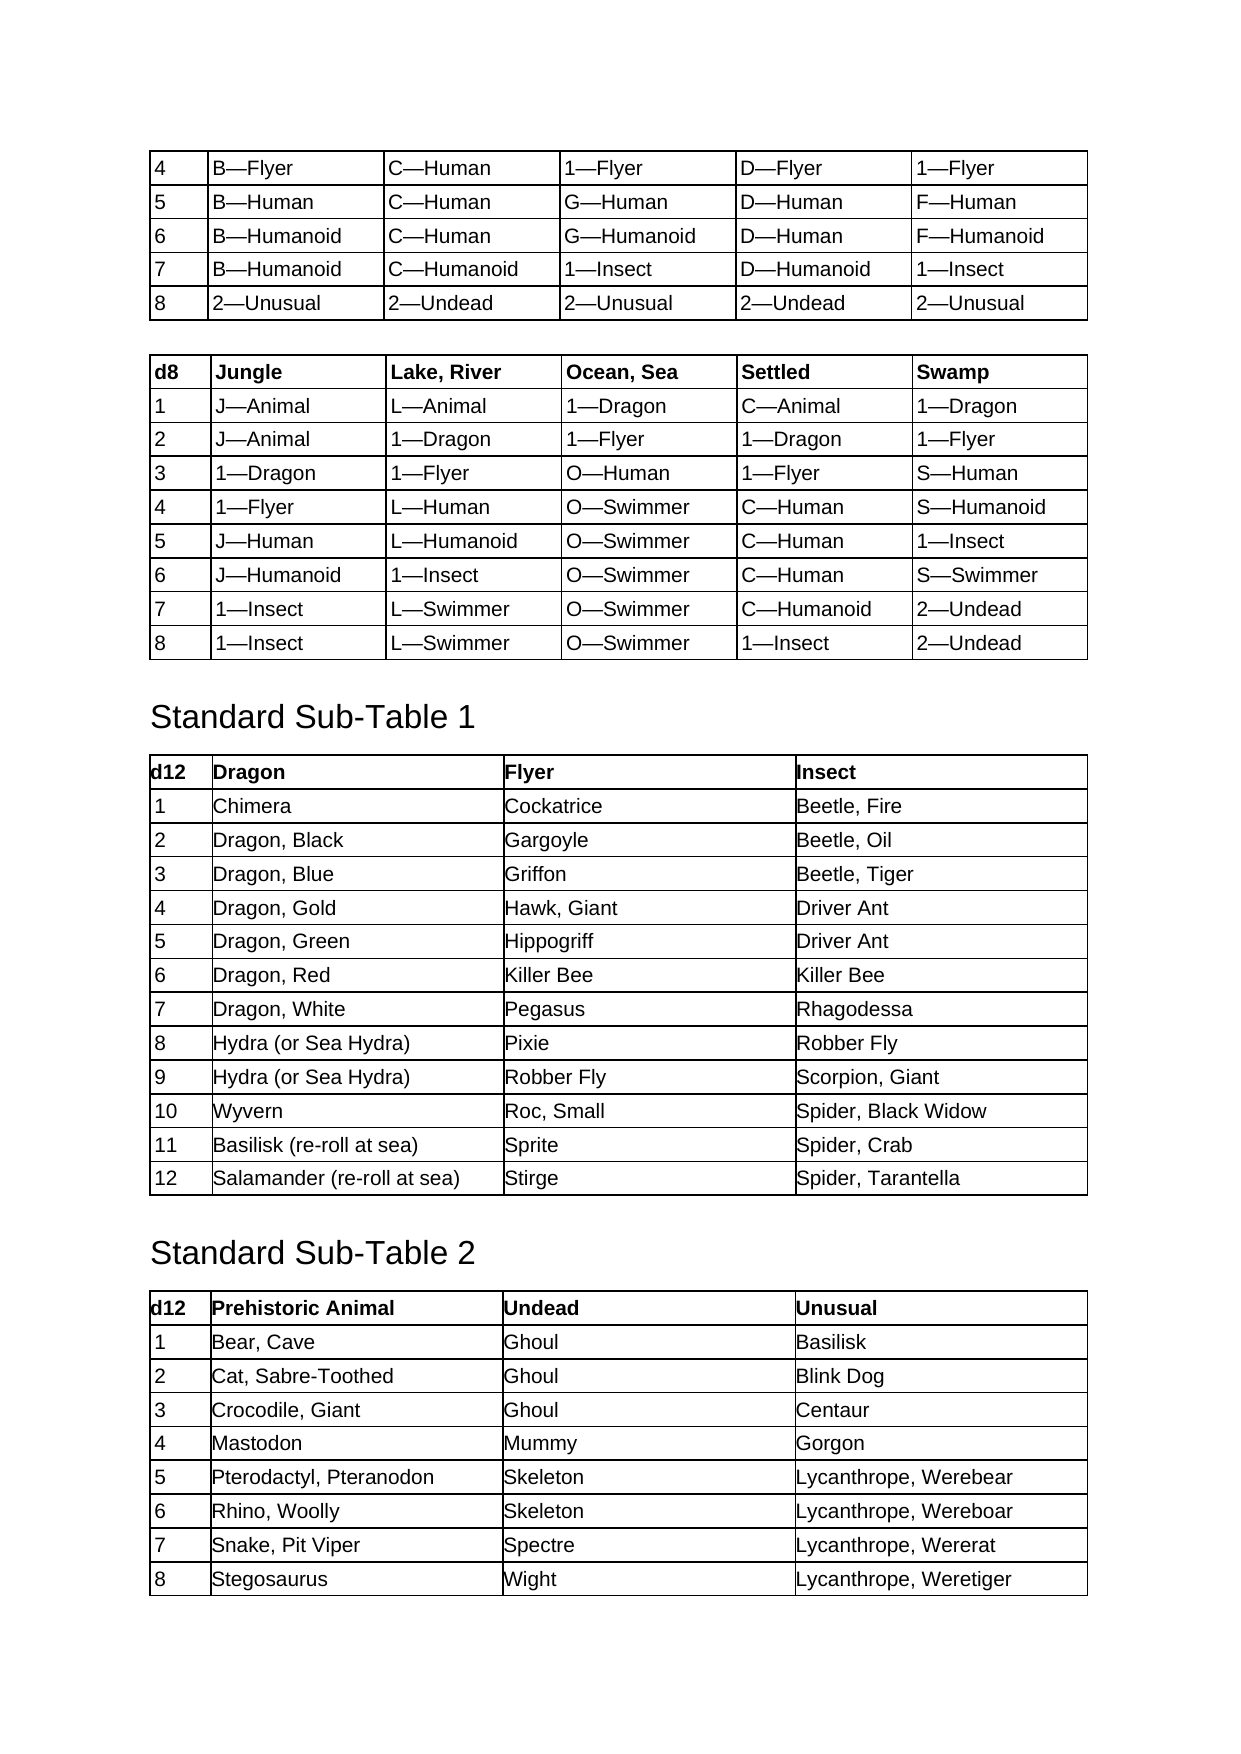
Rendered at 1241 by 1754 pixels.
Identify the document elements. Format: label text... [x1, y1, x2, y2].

table_cell Griffon [505, 857, 795, 890]
table_cell Killer Bee [797, 959, 1087, 991]
table_cell 4 [151, 491, 210, 523]
table_cell Beetle, Tiger [797, 857, 1087, 890]
table_cell Pegasus [505, 993, 795, 1025]
table_cell Gorgon [796, 1427, 1087, 1459]
table_header Lake, River [387, 356, 561, 388]
table_cell 1—Insect [212, 626, 385, 658]
table_cell 2—Undead [385, 287, 559, 319]
table_cell 1—Dragon [387, 423, 561, 455]
table_cell 1—Dragon [212, 457, 385, 489]
table_cell 2—Unusual [209, 287, 383, 319]
table_cell 5 [151, 925, 212, 957]
table_cell D—Flyer [737, 152, 911, 184]
table_cell C—Human [738, 525, 912, 557]
table_cell O—Swimmer [562, 626, 736, 658]
table_cell Wight [504, 1563, 795, 1595]
table_cell J—Animal [212, 389, 385, 422]
table_cell B—Humanoid [209, 253, 383, 285]
table_cell B—Human [209, 186, 383, 218]
table_cell 5 [151, 525, 210, 557]
subtitle Standard Sub-Table 1 [150, 698, 1090, 736]
table_cell G—Humanoid [561, 219, 735, 252]
table_cell 4 [151, 152, 207, 184]
table_cell 6 [151, 1495, 210, 1527]
table_cell 1 [151, 1326, 210, 1358]
table_cell 10 [151, 1095, 212, 1127]
table_cell Dragon, White [213, 993, 503, 1025]
table_cell 1—Insect [212, 592, 385, 625]
table_header d12 [151, 756, 212, 788]
table_cell 6 [151, 559, 210, 591]
table_cell Chimera [213, 790, 503, 822]
table_header Prehistoric Animal [212, 1292, 502, 1324]
table_cell 1—Dragon [913, 389, 1087, 422]
table_cell Ghoul [504, 1326, 795, 1358]
table_cell B—Flyer [209, 152, 383, 184]
table_cell F—Human [912, 186, 1087, 218]
table_cell S—Swimmer [913, 559, 1087, 591]
table_cell Gargoyle [505, 824, 795, 856]
table_cell 1 [151, 389, 210, 422]
table_header Jungle [212, 356, 385, 388]
table_cell G—Human [561, 186, 735, 218]
table_cell L—Swimmer [387, 592, 561, 625]
table_cell Mummy [504, 1427, 795, 1459]
table_cell Snake, Pit Viper [212, 1529, 502, 1561]
table_cell Blink Dog [796, 1360, 1087, 1392]
table_cell 9 [151, 1061, 212, 1093]
table_cell 6 [151, 959, 212, 991]
table_cell L—Animal [387, 389, 561, 422]
table_cell Lycanthrope, Wererat [796, 1529, 1087, 1561]
table_cell 2 [151, 423, 210, 455]
table_cell Stirge [505, 1162, 795, 1194]
table_cell 1—Dragon [738, 423, 912, 455]
table_cell D—Human [737, 186, 911, 218]
table_cell O—Swimmer [562, 592, 736, 625]
table_cell Robber Fly [505, 1061, 795, 1093]
table_cell 6 [151, 219, 207, 252]
table_cell O—Swimmer [562, 491, 736, 523]
table_cell 12 [151, 1162, 212, 1194]
table_cell Lycanthrope, Weretiger [796, 1563, 1087, 1595]
table_cell 7 [151, 1529, 210, 1561]
table_cell 1—Flyer [562, 423, 736, 455]
table_cell 1—Flyer [387, 457, 561, 489]
table_cell Sprite [505, 1128, 795, 1161]
table_cell 7 [151, 592, 210, 625]
table_cell Salamander (re-roll at sea) [213, 1162, 503, 1194]
table_cell Skeleton [504, 1495, 795, 1527]
table_cell Rhino, Woolly [212, 1495, 502, 1527]
table_cell D—Human [737, 219, 911, 252]
table_cell 8 [151, 287, 207, 319]
table_cell Dragon, Black [213, 824, 503, 856]
table_cell C—Human [385, 186, 559, 218]
table_cell 1—Flyer [913, 423, 1087, 455]
table_header Unusual [796, 1292, 1087, 1324]
table_cell C—Human [385, 219, 559, 252]
table_cell Spider, Crab [797, 1128, 1087, 1161]
table_cell 3 [151, 457, 210, 489]
table_cell 1—Flyer [912, 152, 1087, 184]
table_cell O—Swimmer [562, 525, 736, 557]
table_cell Dragon, Green [213, 925, 503, 957]
table_header Undead [504, 1292, 795, 1324]
table_cell 2 [151, 824, 212, 856]
table_cell 8 [151, 1027, 212, 1059]
table_cell Spider, Black Widow [797, 1095, 1087, 1127]
table_header d12 [151, 1292, 210, 1324]
table_cell Hippogriff [505, 925, 795, 957]
table_cell 3 [151, 1393, 210, 1426]
table_cell Cockatrice [505, 790, 795, 822]
table_cell 1—Dragon [562, 389, 736, 422]
table_header Swamp [913, 356, 1087, 388]
subtitle Standard Sub-Table 2 [150, 1233, 1090, 1272]
table_cell 1—Insect [738, 626, 912, 658]
table_cell C—Human [738, 559, 912, 591]
table_cell Ghoul [504, 1360, 795, 1392]
table_cell Mastodon [212, 1427, 502, 1459]
table_cell S—Human [913, 457, 1087, 489]
table_cell Pixie [505, 1027, 795, 1059]
table_header Settled [738, 356, 912, 388]
table_cell 7 [151, 253, 207, 285]
table_cell Pterodactyl, Pteranodon [212, 1461, 502, 1493]
table_cell Centaur [796, 1393, 1087, 1426]
table_cell O—Human [562, 457, 736, 489]
table_cell Beetle, Oil [797, 824, 1087, 856]
table_cell Dragon, Red [213, 959, 503, 991]
table_cell Beetle, Fire [797, 790, 1087, 822]
table_cell Wyvern [213, 1095, 503, 1127]
table_cell 2—Unusual [561, 287, 735, 319]
table_cell 1—Flyer [212, 491, 385, 523]
table_cell Spider, Tarantella [797, 1162, 1087, 1194]
table_header Ocean, Sea [562, 356, 736, 388]
table_cell Dragon, Blue [213, 857, 503, 890]
table_cell 5 [151, 1461, 210, 1493]
table_cell C—Animal [738, 389, 912, 422]
table_cell L—Human [387, 491, 561, 523]
table_cell Hydra (or Sea Hydra) [213, 1061, 503, 1093]
table_cell Cat, Sabre-Toothed [212, 1360, 502, 1392]
table_header Dragon [213, 756, 503, 788]
table_cell 8 [151, 1563, 210, 1595]
table_cell Skeleton [504, 1461, 795, 1493]
table_cell L—Swimmer [387, 626, 561, 658]
table_cell C—Human [738, 491, 912, 523]
table_cell C—Humanoid [385, 253, 559, 285]
table_cell 5 [151, 186, 207, 218]
table_cell 1—Flyer [738, 457, 912, 489]
table_cell F—Humanoid [912, 219, 1087, 252]
table_cell 11 [151, 1128, 212, 1161]
table_cell 1—Flyer [561, 152, 735, 184]
table_cell Scorpion, Giant [797, 1061, 1087, 1093]
table_cell 2 [151, 1360, 210, 1392]
table_cell 1—Insect [913, 525, 1087, 557]
table_cell Driver Ant [797, 925, 1087, 957]
table_cell 4 [151, 891, 212, 923]
table_cell O—Swimmer [562, 559, 736, 591]
table_cell Ghoul [504, 1393, 795, 1426]
table_cell 2—Undead [913, 592, 1087, 625]
table_cell 1—Insect [912, 253, 1087, 285]
table_cell L—Humanoid [387, 525, 561, 557]
table_cell C—Human [385, 152, 559, 184]
table_cell 8 [151, 626, 210, 658]
table_cell J—Humanoid [212, 559, 385, 591]
table_cell Bear, Cave [212, 1326, 502, 1358]
table_cell Rhagodessa [797, 993, 1087, 1025]
table_cell Basilisk (re-roll at sea) [213, 1128, 503, 1161]
table_header d8 [151, 356, 210, 388]
table_cell Hydra (or Sea Hydra) [213, 1027, 503, 1059]
table_cell Robber Fly [797, 1027, 1087, 1059]
table_cell Killer Bee [505, 959, 795, 991]
table_cell 1—Insect [561, 253, 735, 285]
table_cell 2—Unusual [912, 287, 1087, 319]
table_cell 2—Undead [737, 287, 911, 319]
table_cell Driver Ant [797, 891, 1087, 923]
table_cell Crocodile, Giant [212, 1393, 502, 1426]
table_cell 2—Undead [913, 626, 1087, 658]
table_header Flyer [505, 756, 795, 788]
table_cell 3 [151, 857, 212, 890]
table_cell S—Humanoid [913, 491, 1087, 523]
table_cell 4 [151, 1427, 210, 1459]
table_cell 7 [151, 993, 212, 1025]
table_header Insect [797, 756, 1087, 788]
table_cell Spectre [504, 1529, 795, 1561]
table_cell B—Humanoid [209, 219, 383, 252]
table_cell Lycanthrope, Werebear [796, 1461, 1087, 1493]
table_cell 1 [151, 790, 212, 822]
table_cell J—Animal [212, 423, 385, 455]
table_cell Basilisk [796, 1326, 1087, 1358]
table_cell 1—Insect [387, 559, 561, 591]
table_cell Lycanthrope, Wereboar [796, 1495, 1087, 1527]
table_cell C—Humanoid [738, 592, 912, 625]
table_cell Hawk, Giant [505, 891, 795, 923]
table_cell D—Humanoid [737, 253, 911, 285]
table_cell Roc, Small [505, 1095, 795, 1127]
table_cell Dragon, Gold [213, 891, 503, 923]
table_cell Stegosaurus [212, 1563, 502, 1595]
table_cell J—Human [212, 525, 385, 557]
